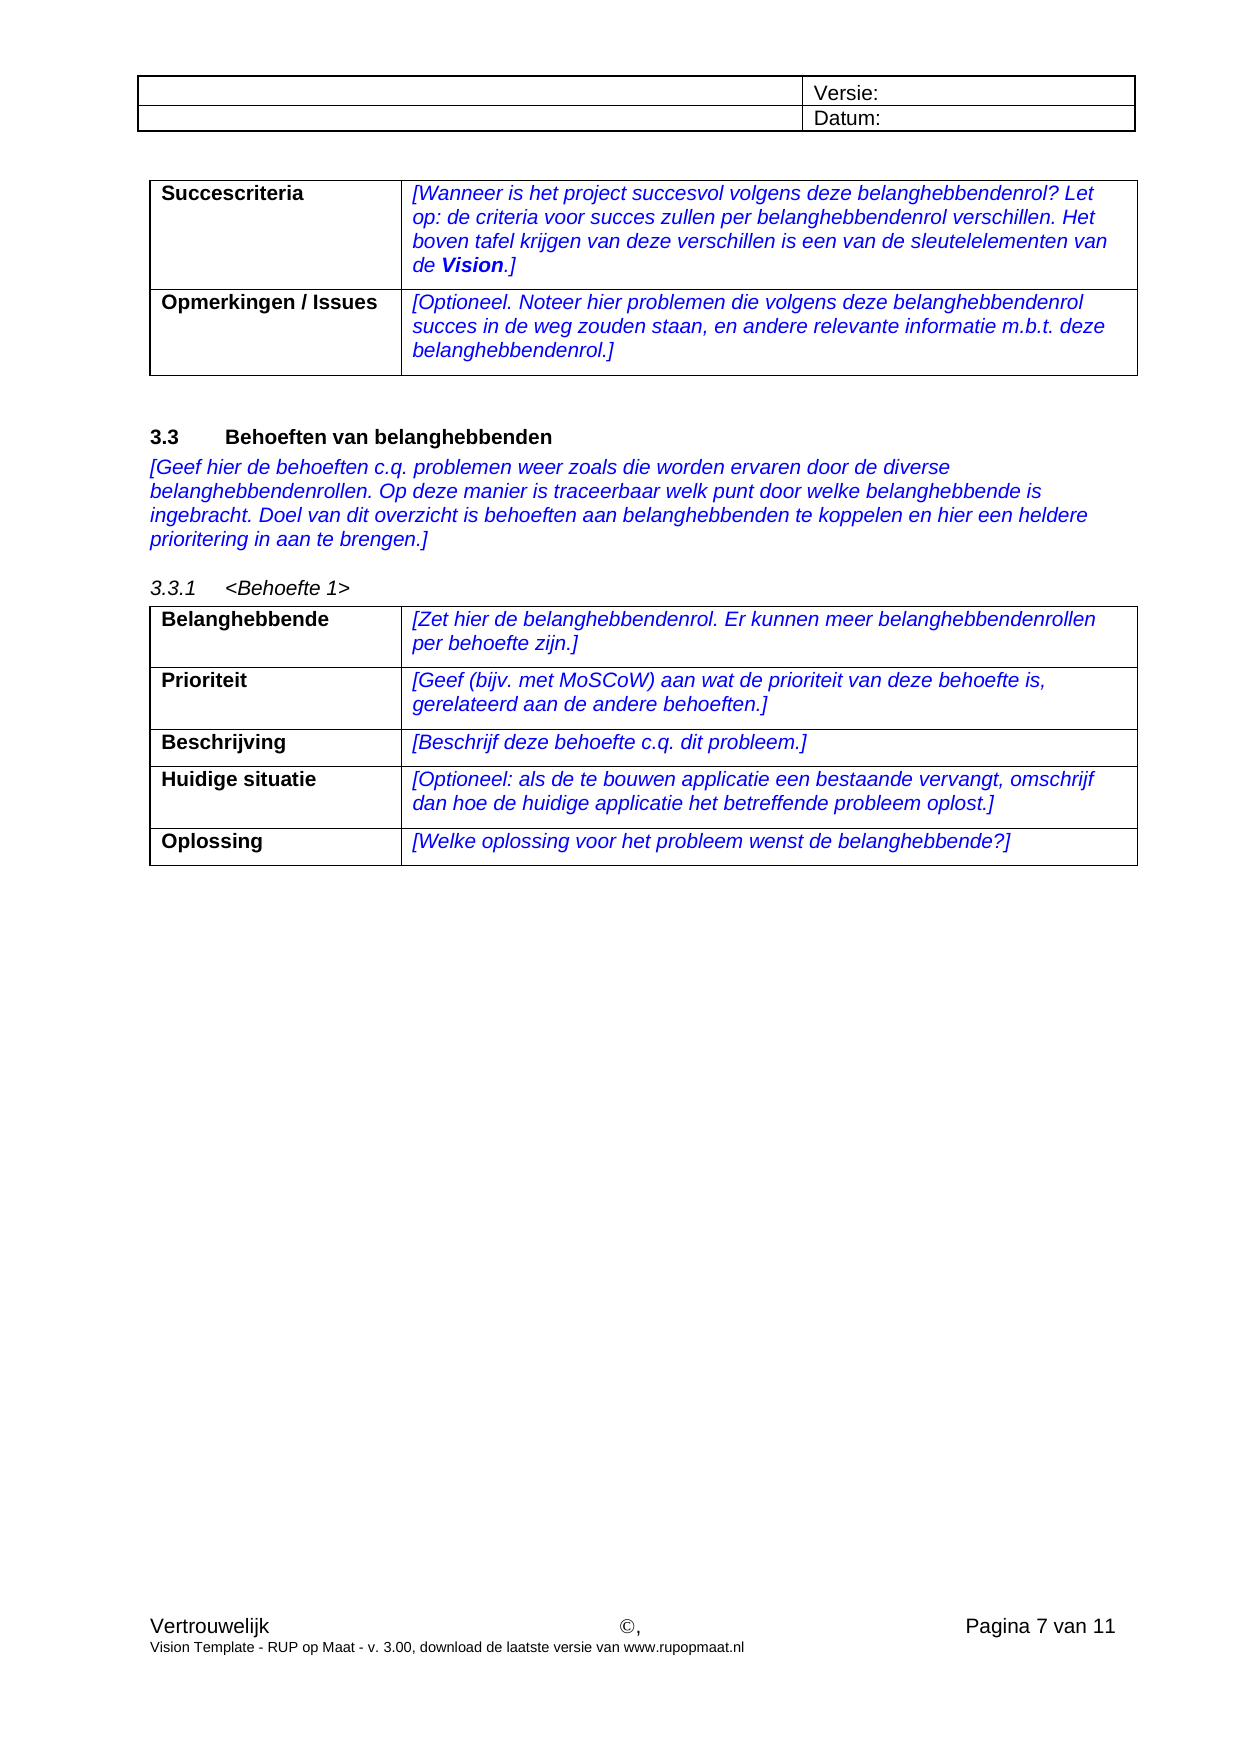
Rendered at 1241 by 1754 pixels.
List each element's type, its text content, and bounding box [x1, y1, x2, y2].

table_header Belanghebbende [151, 607, 401, 667]
table_cell [Welke oplossing voor het probleem wenst de belanghebbende?] [402, 829, 1137, 865]
table_cell Oplossing [151, 829, 401, 865]
table_cell [Geef (bijv. met MoSCoW) aan wat de prioriteit van deze behoefte is, gerelateerd aan de andere behoeften.] [402, 668, 1137, 729]
table_cell [Optioneel. Noteer hier problemen die volgens deze belanghebbendenrol succes in de weg zouden staan, en andere relevante informatie m.b.t. deze belanghebbendenrol.] [402, 290, 1137, 374]
table_cell [Beschrijf deze behoefte c.q. dit probleem.] [402, 730, 1137, 766]
subtitle <Behoefte 1> [150, 576, 1090, 599]
table_cell Prioriteit [151, 668, 401, 729]
table_cell [Optioneel: als de te bouwen applicatie een bestaande vervangt, omschrijf dan hoe de huidige applicatie het betreffende probleem oplost.] [402, 767, 1137, 828]
subtitle Behoeften van belanghebbenden [150, 424, 1090, 448]
table_cell Opmerkingen / Issues [151, 290, 401, 374]
table_cell Huidige situatie [151, 767, 401, 828]
table_cell [Wanneer is het project succesvol volgens deze belanghebbendenrol? Let op: de criteria voor succes zullen per belanghebbendenrol verschillen. Het boven tafel krijgen van deze verschillen is een van de sleutelelementen van de Vision.] [402, 181, 1137, 289]
table_cell Succescriteria [151, 181, 401, 289]
table_cell Beschrijving [151, 730, 401, 766]
text [Geef hier de behoeften c.q. problemen weer zoals die worden ervaren door de diverse belanghebbendenrollen. Op deze manier is traceerbaar welk punt door welke belanghebbende is ingebracht. Doel van dit overzicht is behoeften aan belanghebbenden te koppelen en hier een heldere prioritering in aan te brengen.] [150, 455, 1090, 551]
table_header [Zet hier de belanghebbendenrol. Er kunnen meer belanghebbendenrollen per behoefte zijn.] [402, 607, 1137, 667]
